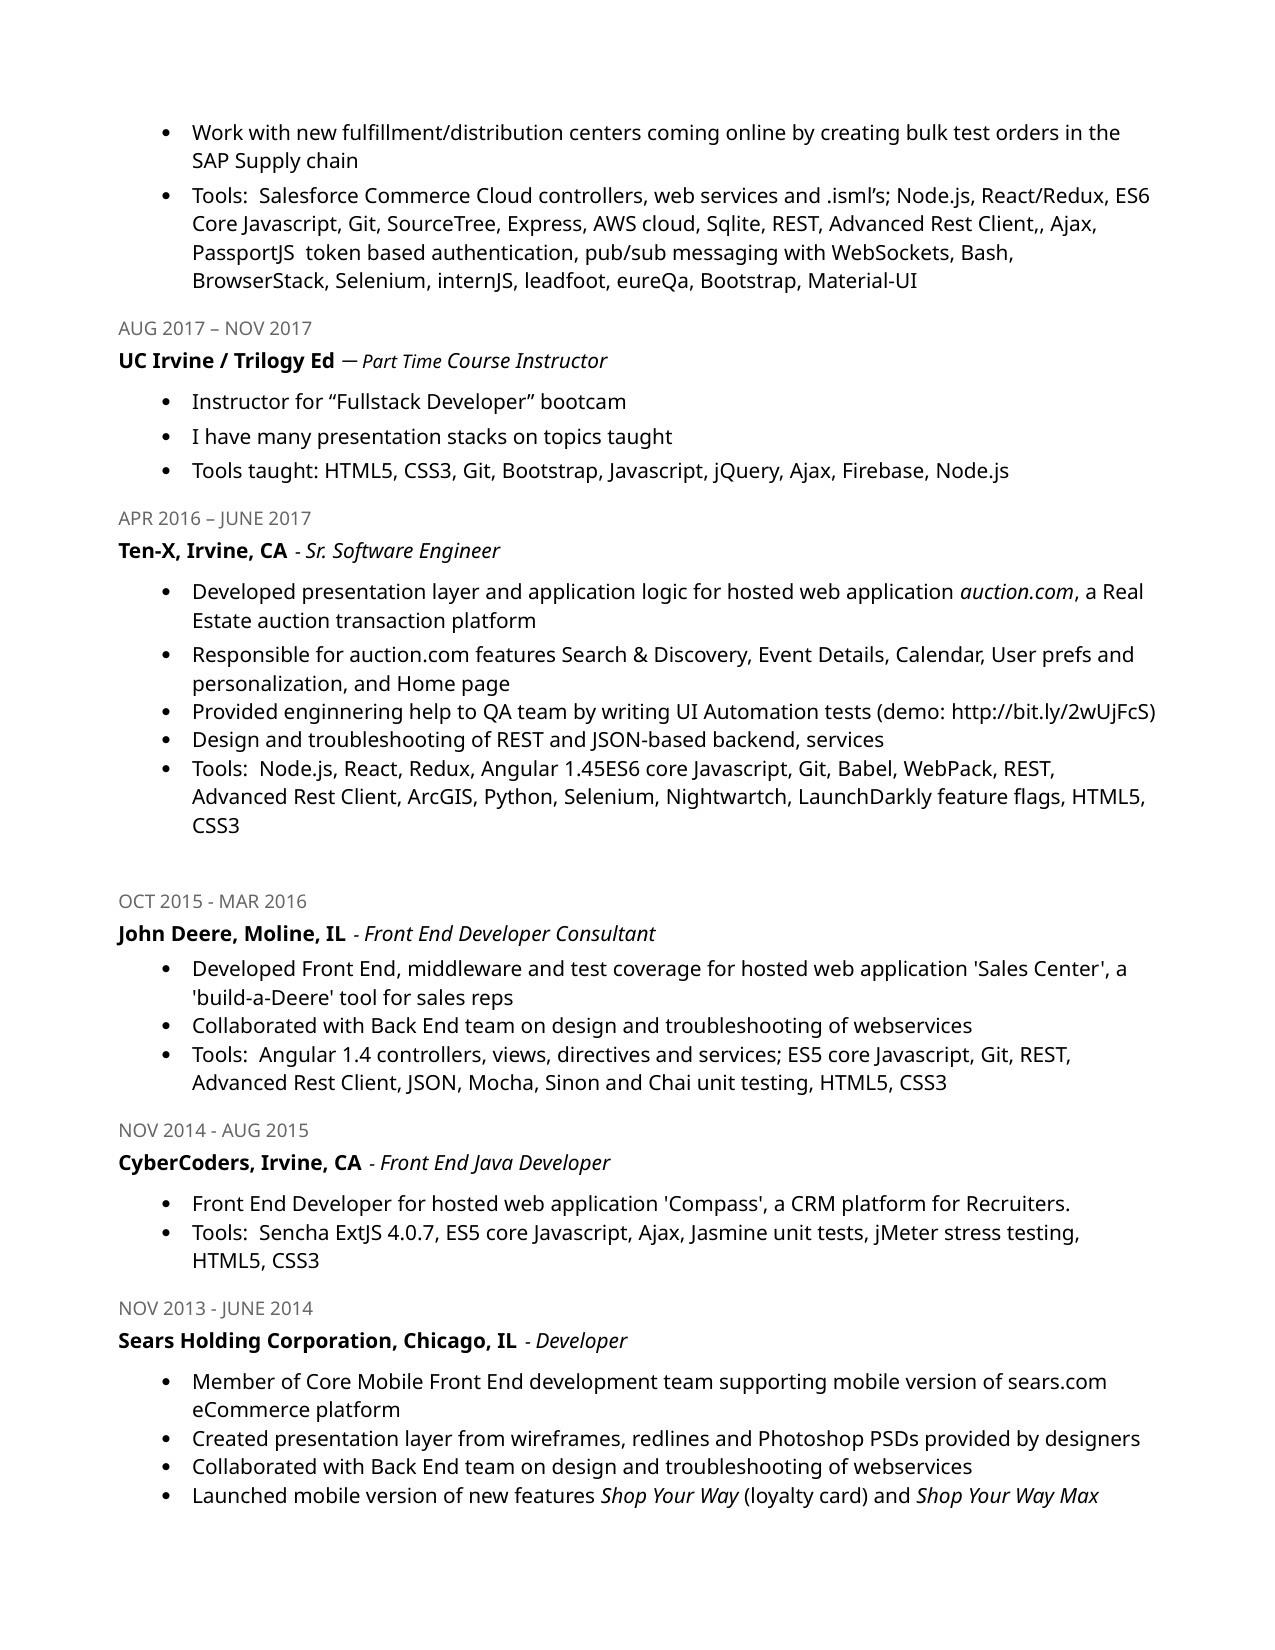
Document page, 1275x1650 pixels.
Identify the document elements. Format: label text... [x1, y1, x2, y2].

subtitle AUG 2017 – NOV 2017 [118, 316, 1157, 341]
list Provided enginnering help to QA team by writing UI Automation tests (demo: http://bit.ly/2wUjFcS) [162, 697, 1157, 726]
list Collaborated with Back End team on design and troubleshooting of webservices [162, 1452, 1157, 1481]
list Design and troubleshooting of REST and JSON-based backend, services [162, 726, 1157, 754]
list Tools: Salesforce Commerce Cloud controllers, web services and .isml’s; Node.js, React/Redux, ES6 Core Javascript, Git, SourceTree, Express, AWS cloud, Sqlite, REST, Advanced Rest Client,, Ajax, PassportJS token based authentication, pub/sub messaging with WebSockets, Bash, BrowserStack, Selenium, internJS, leadfoot, eureQa, Bootstrap, Material-UI [162, 181, 1157, 295]
list Created presentation layer from wireframes, redlines and Photoshop PSDs provided by designers [162, 1424, 1157, 1452]
subtitle Ten-X, Irvine, CA - Sr. Software Engineer [118, 531, 1157, 565]
list Responsible for auction.com features Search & Discovery, Event Details, Calendar, User prefs and personalization, and Home page [162, 640, 1157, 697]
subtitle OCT 2015 - MAR 2016 [118, 889, 1157, 914]
list Collaborated with Back End team on design and troubleshooting of webservices [162, 1011, 1157, 1040]
subtitle NOV 2014 - AUG 2015 [118, 1117, 1157, 1143]
list Tools: Node.js, React, Redux, Angular 1.45ES6 core Javascript, Git, Babel, WebPack, REST, Advanced Rest Client, ArcGIS, Python, Selenium, Nightwartch, LaunchDarkly feature flags, HTML5, CSS3 [162, 754, 1157, 839]
subtitle NOV 2013 - JUNE 2014 [118, 1295, 1157, 1321]
list I have many presentation stacks on topics taught [162, 422, 1157, 450]
list Front End Developer for hosted web application 'Compass', a CRM platform for Recruiters. [162, 1189, 1157, 1218]
list Work with new fulfillment/distribution centers coming online by creating bulk test orders in the SAP Supply chain [162, 118, 1157, 175]
list Developed presentation layer and application logic for hosted web application auction.com, a Real Estate auction transaction platform [162, 577, 1157, 634]
subtitle Sears Holding Corporation, Chicago, IL - Developer [118, 1321, 1157, 1354]
list Member of Core Mobile Front End development team supporting mobile version of sears.com eCommerce platform [162, 1367, 1157, 1424]
list Tools taught: HTML5, CSS3, Git, Bootstrap, Javascript, jQuery, Ajax, Firebase, Node.js [162, 456, 1157, 485]
list Tools: Angular 1.4 controllers, views, directives and services; ES5 core Javascript, Git, REST, Advanced Rest Client, JSON, Mocha, Sinon and Chai unit testing, HTML5, CSS3 [162, 1040, 1157, 1097]
subtitle John Deere, Moline, IL - Front End Developer Consultant [118, 914, 1157, 948]
subtitle APR 2016 – JUNE 2017 [118, 506, 1157, 531]
list Tools: Sencha ExtJS 4.0.7, ES5 core Javascript, Ajax, Jasmine unit tests, jMeter stress testing, HTML5, CSS3 [162, 1218, 1157, 1274]
list Launched mobile version of new features Shop Your Way (loyalty card) and Shop Your Way Max [162, 1481, 1157, 1509]
subtitle CyberCoders, Irvine, CA - Front End Java Developer [118, 1143, 1157, 1176]
list Instructor for “Fullstack Developer” bootcam [162, 387, 1157, 416]
list Developed Front End, middleware and test coverage for hosted web application 'Sales Center', a 'build-a-Deere' tool for sales reps [162, 954, 1157, 1011]
subtitle UC Irvine / Trilogy Ed – Part Time Course Instructor [118, 341, 1157, 375]
